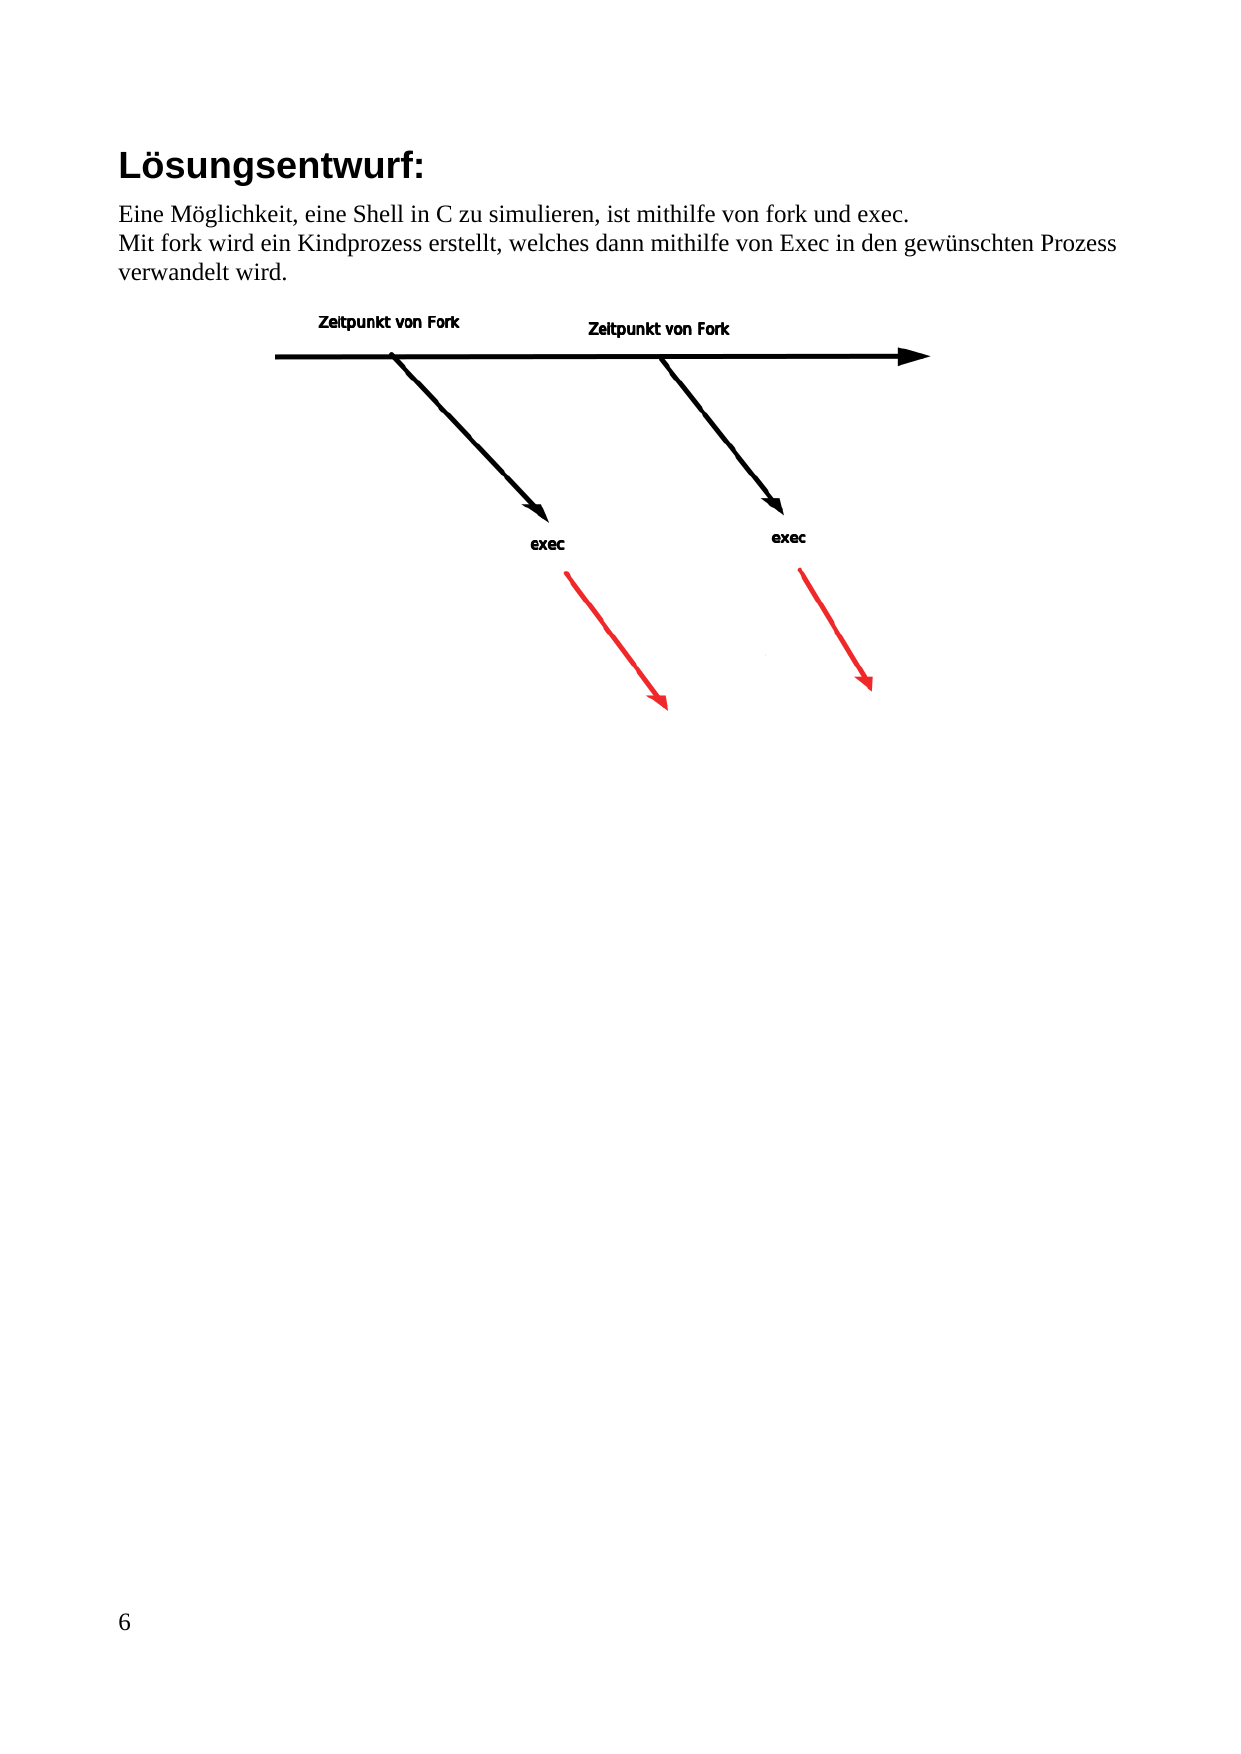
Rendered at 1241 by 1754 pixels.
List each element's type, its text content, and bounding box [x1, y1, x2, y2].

text Mit fork wird ein Kindprozess erstellt, welches dann mithilfe von Exec in den gewünschten Prozess verwandelt wird. [118, 228, 1122, 286]
subtitle Lösungsentwurf: [118, 143, 1122, 187]
text Eine Möglichkeit, eine Shell in C zu simulieren, ist mithilfe von fork und exec. [118, 199, 1122, 228]
picture [275, 285, 966, 730]
